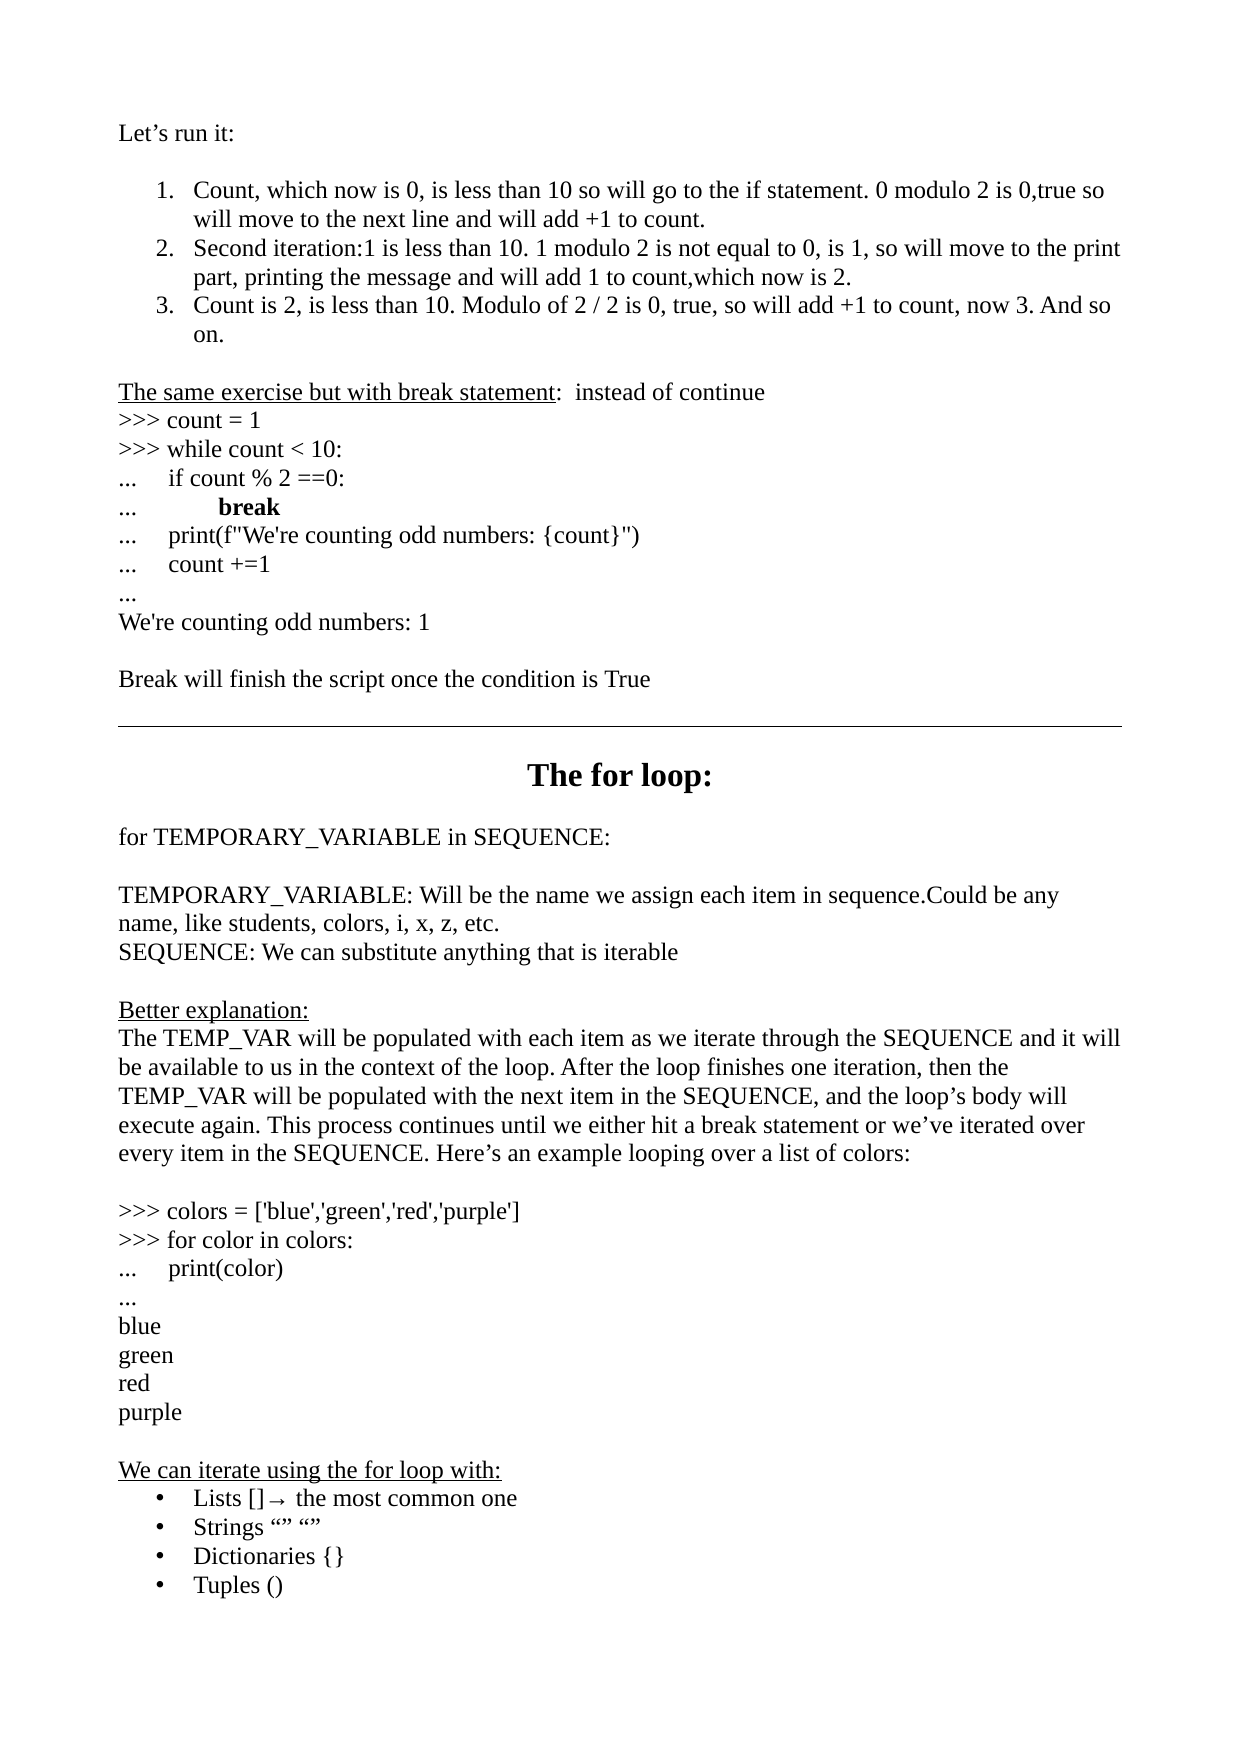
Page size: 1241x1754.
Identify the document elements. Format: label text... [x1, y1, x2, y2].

text SEQUENCE: We can substitute anything that is iterable [118, 937, 1122, 966]
text Better explanation: [118, 995, 1122, 1023]
list Lists []→ the most common one [156, 1483, 1122, 1512]
text ... count +=1 [118, 549, 1122, 578]
text We're counting odd numbers: 1 [118, 607, 1122, 636]
text >>> while count < 10: [118, 434, 1122, 463]
list Second iteration:1 is less than 10. 1 modulo 2 is not equal to 0, is 1, so will move to the print part, printing the message and will add 1 to count,which now is 2. [156, 233, 1122, 291]
text green [118, 1340, 1122, 1368]
text blue [118, 1311, 1122, 1340]
text >>> count = 1 [118, 406, 1122, 434]
list Count, which now is 0, is less than 10 so will go to the if statement. 0 modulo 2 is 0,true so will move to the next line and will add +1 to count. [156, 176, 1122, 233]
text Break will finish the script once the condition is True [118, 664, 1122, 693]
text ... if count % 2 ==0: [118, 463, 1122, 492]
list Strings “” “” [156, 1512, 1122, 1541]
text ... [118, 1282, 1122, 1311]
text >>> for color in colors: [118, 1225, 1122, 1253]
text TEMPORARY_VARIABLE: Will be the name we assign each item in sequence.Could be any name, like students, colors, i, x, z, etc. [118, 880, 1122, 937]
text purple [118, 1397, 1122, 1426]
text ... print(color) [118, 1253, 1122, 1282]
text The for loop: [118, 755, 1122, 793]
text ... [118, 578, 1122, 607]
text We can iterate using the for loop with: [118, 1455, 1122, 1483]
text The same exercise but with break statement: instead of continue [118, 377, 1122, 406]
text Let’s run it: [118, 118, 1122, 147]
text for TEMPORARY_VARIABLE in SEQUENCE: [118, 822, 1122, 851]
text ... print(f"We're counting odd numbers: {count}") [118, 521, 1122, 549]
list Count is 2, is less than 10. Modulo of 2 / 2 is 0, true, so will add +1 to count, now 3. And so on. [156, 291, 1122, 348]
text The TEMP_VAR will be populated with each item as we iterate through the SEQUENCE and it will be available to us in the context of the loop. After the loop finishes one iteration, then the TEMP_VAR will be populated with the next item in the SEQUENCE, and the loop’s body will execute again. This process continues until we either hit a break statement or we’ve iterated over every item in the SEQUENCE. Here’s an example looping over a list of colors: [118, 1023, 1122, 1167]
text red [118, 1368, 1122, 1397]
text >>> colors = ['blue','green','red','purple'] [118, 1196, 1122, 1225]
text ... break [118, 492, 1122, 521]
list Dictionaries {} [156, 1541, 1122, 1570]
list Tuples () [156, 1570, 1122, 1598]
